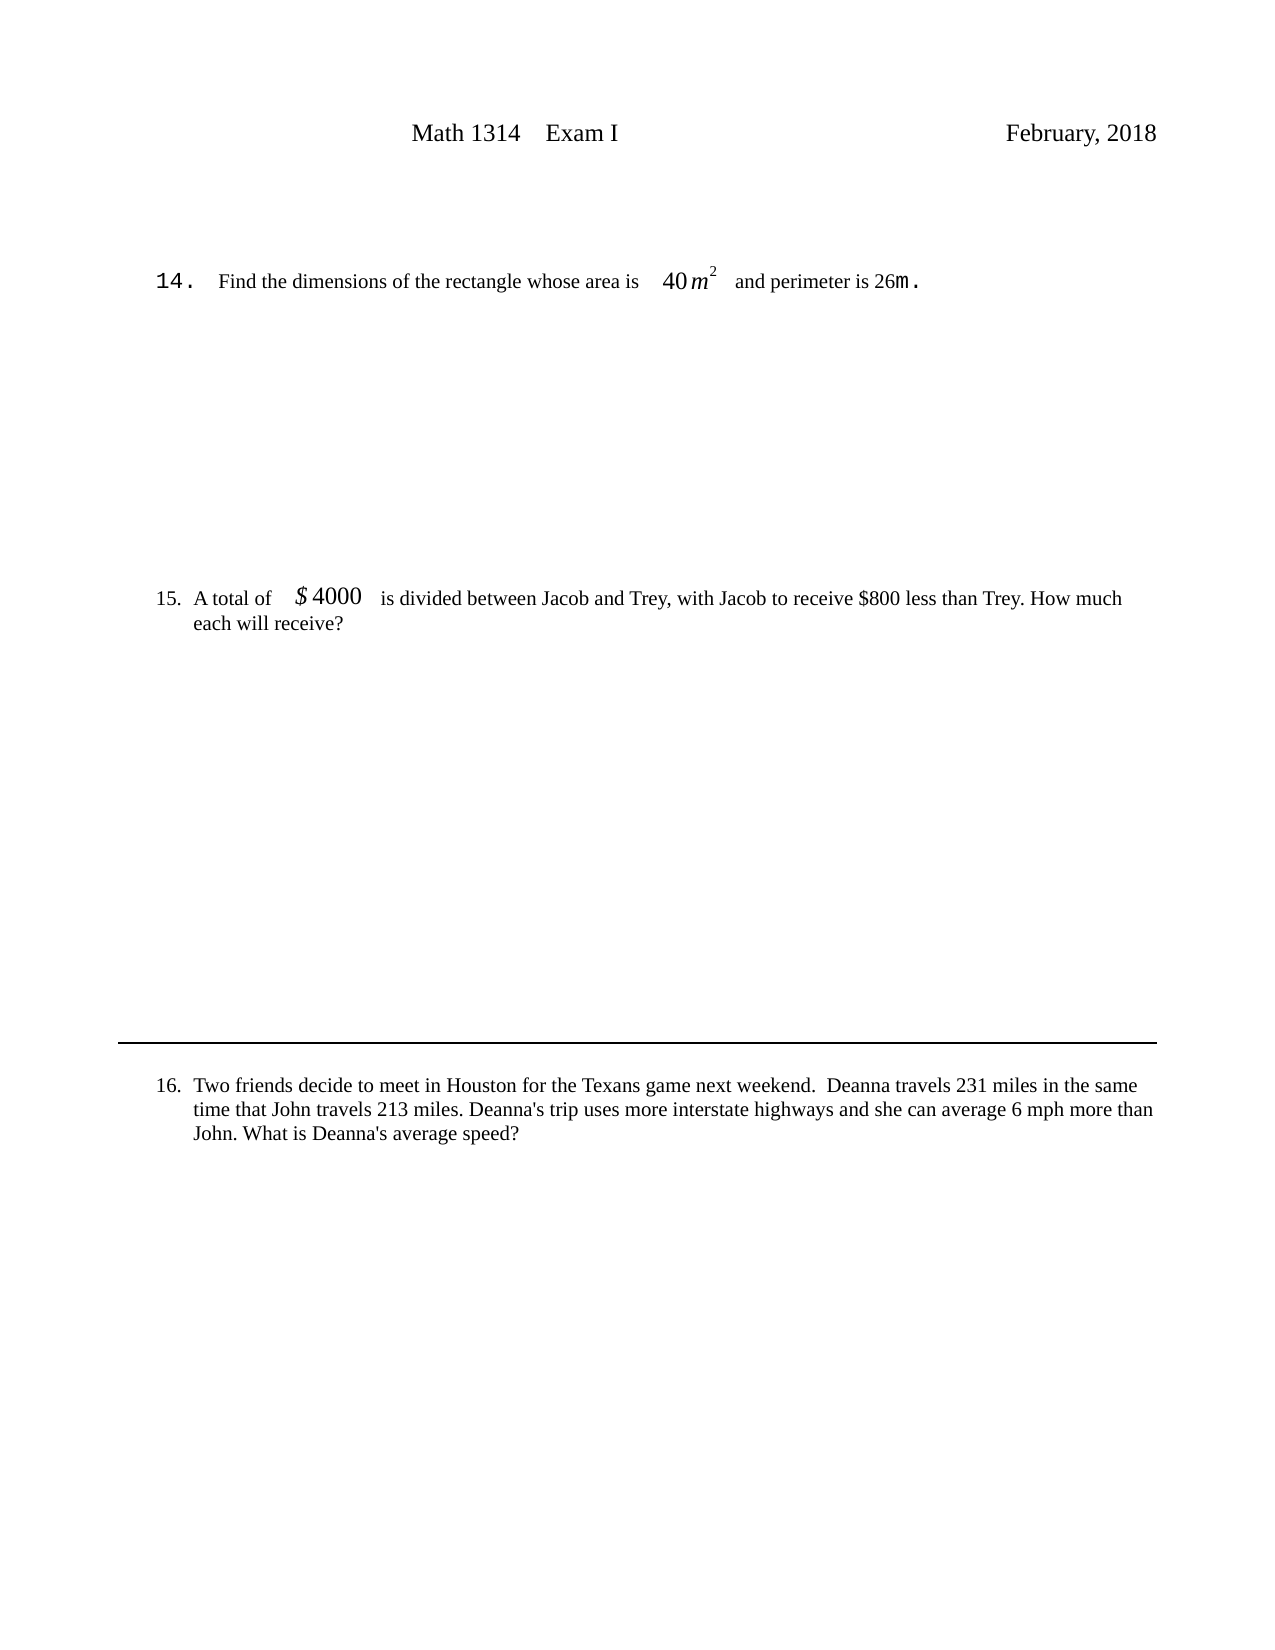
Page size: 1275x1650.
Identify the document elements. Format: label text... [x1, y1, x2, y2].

list Find the dimensions of the rectangle whose area is and perimeter is 26m. [156, 263, 1157, 295]
list A total of is divided between Jacob and Trey, with Jacob to receive $800 less than Trey. How much each will receive? [156, 583, 1157, 634]
list Two friends decide to meet in Houston for the Texans game next weekend. Deanna travels 231 miles in the same time that John travels 213 miles. Deanna's trip uses more interstate highways and she can average 6 mph more than John. What is Deanna's average speed? [156, 1073, 1157, 1145]
